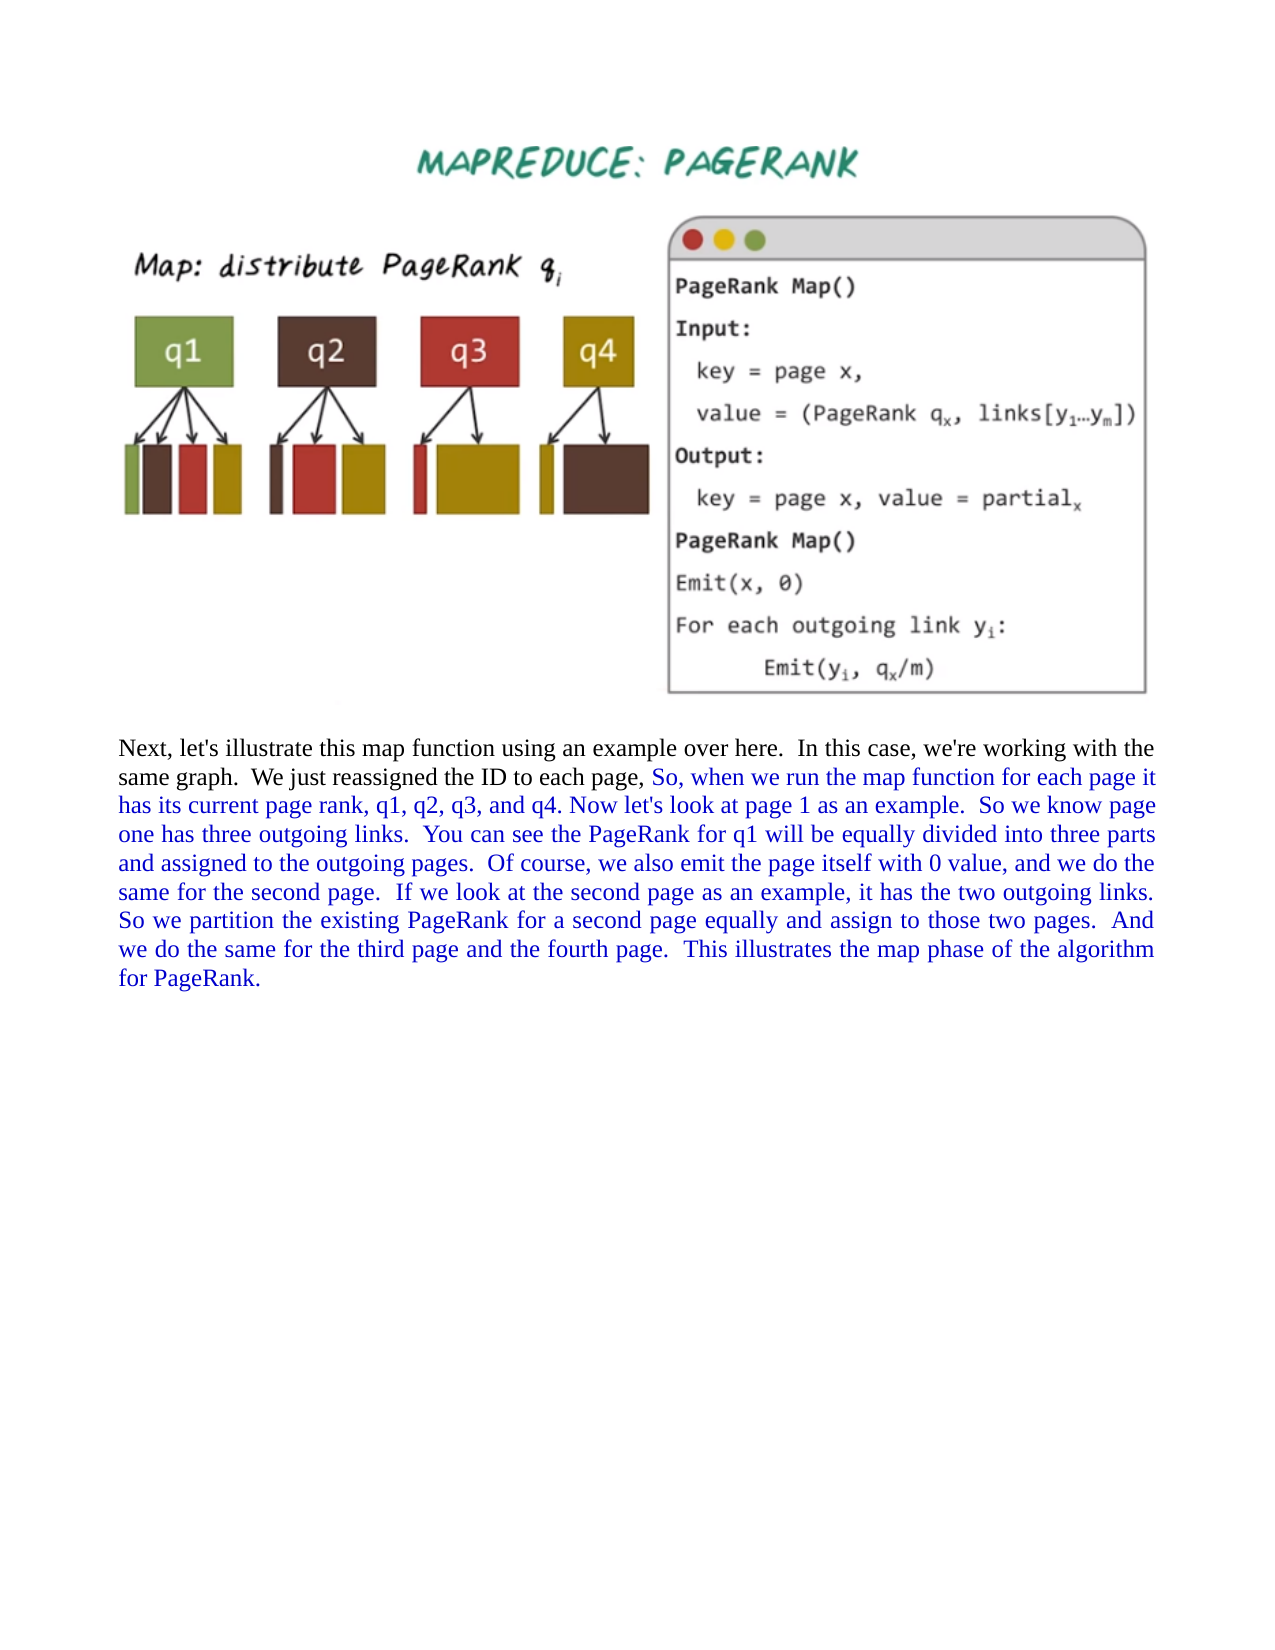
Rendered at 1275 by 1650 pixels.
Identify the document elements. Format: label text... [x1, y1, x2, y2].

picture [118, 146, 1157, 705]
text Next, let's illustrate this map function using an example over here. In this case, we're working with the same graph. We just reassigned the ID to each page, So, when we run the map function for each page it has its current page rank, q1, q2, q3, and q4. Now let's look at page 1 as an example. So we know page one has three outgoing links. You can see the PageRank for q1 will be equally divided into three parts and assigned to the outgoing pages. Of course, we also emit the page itself with 0 value, and we do the same for the second page. If we look at the second page as an example, it has the two outgoing links. So we partition the existing PageRank for a second page equally and assign to those two pages. And we do the same for the third page and the fourth page. This illustrates the map phase of the algorithm for PageRank. [118, 733, 1157, 992]
